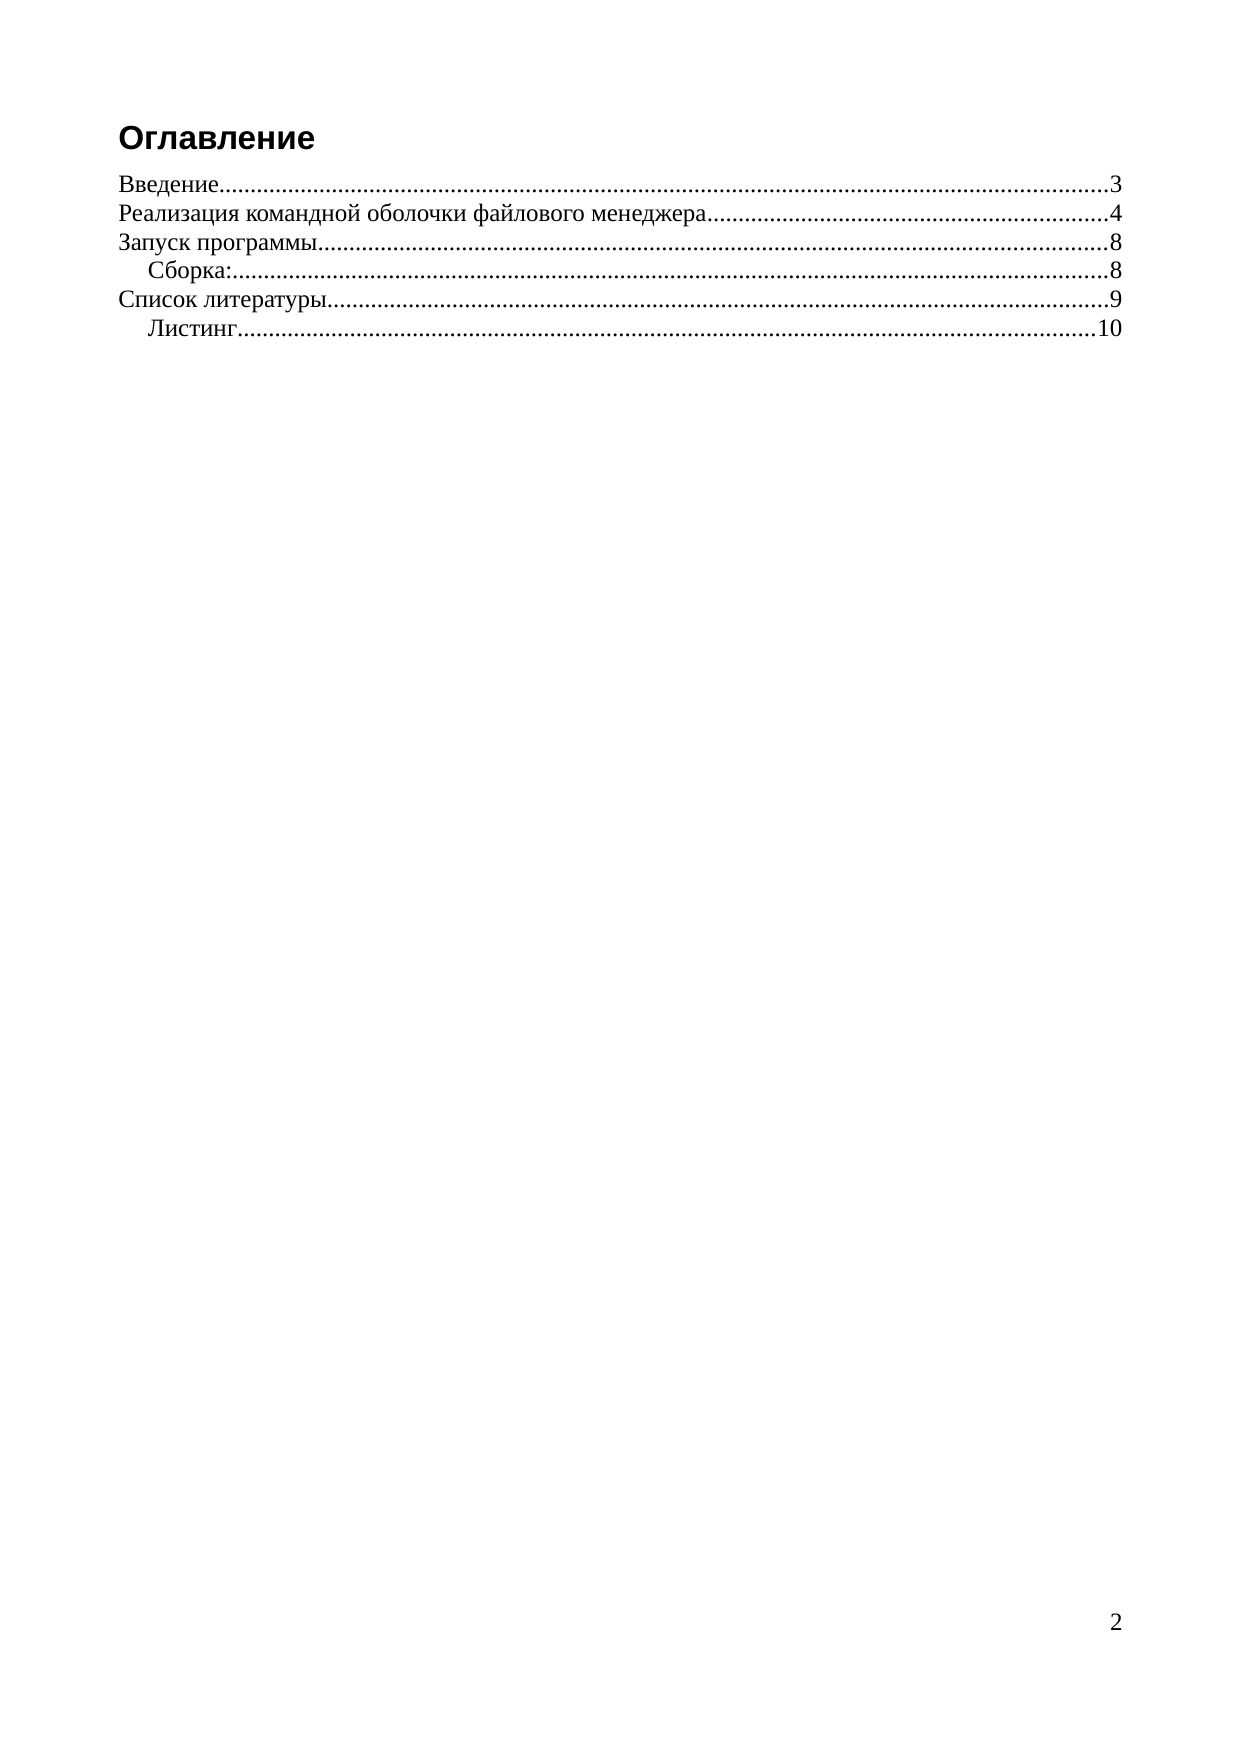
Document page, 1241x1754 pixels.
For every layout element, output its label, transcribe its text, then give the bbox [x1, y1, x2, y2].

text Список литературы 9 [118, 284, 1122, 313]
text Запуск программы 8 [118, 227, 1122, 255]
text Введение 3 [118, 169, 1122, 198]
text Сборка: 8 [148, 255, 1122, 284]
text Листинг 10 [148, 313, 1122, 342]
subtitle Оглавление [118, 118, 1122, 157]
text Реализация командной оболочки файлового менеджера 4 [118, 198, 1122, 227]
